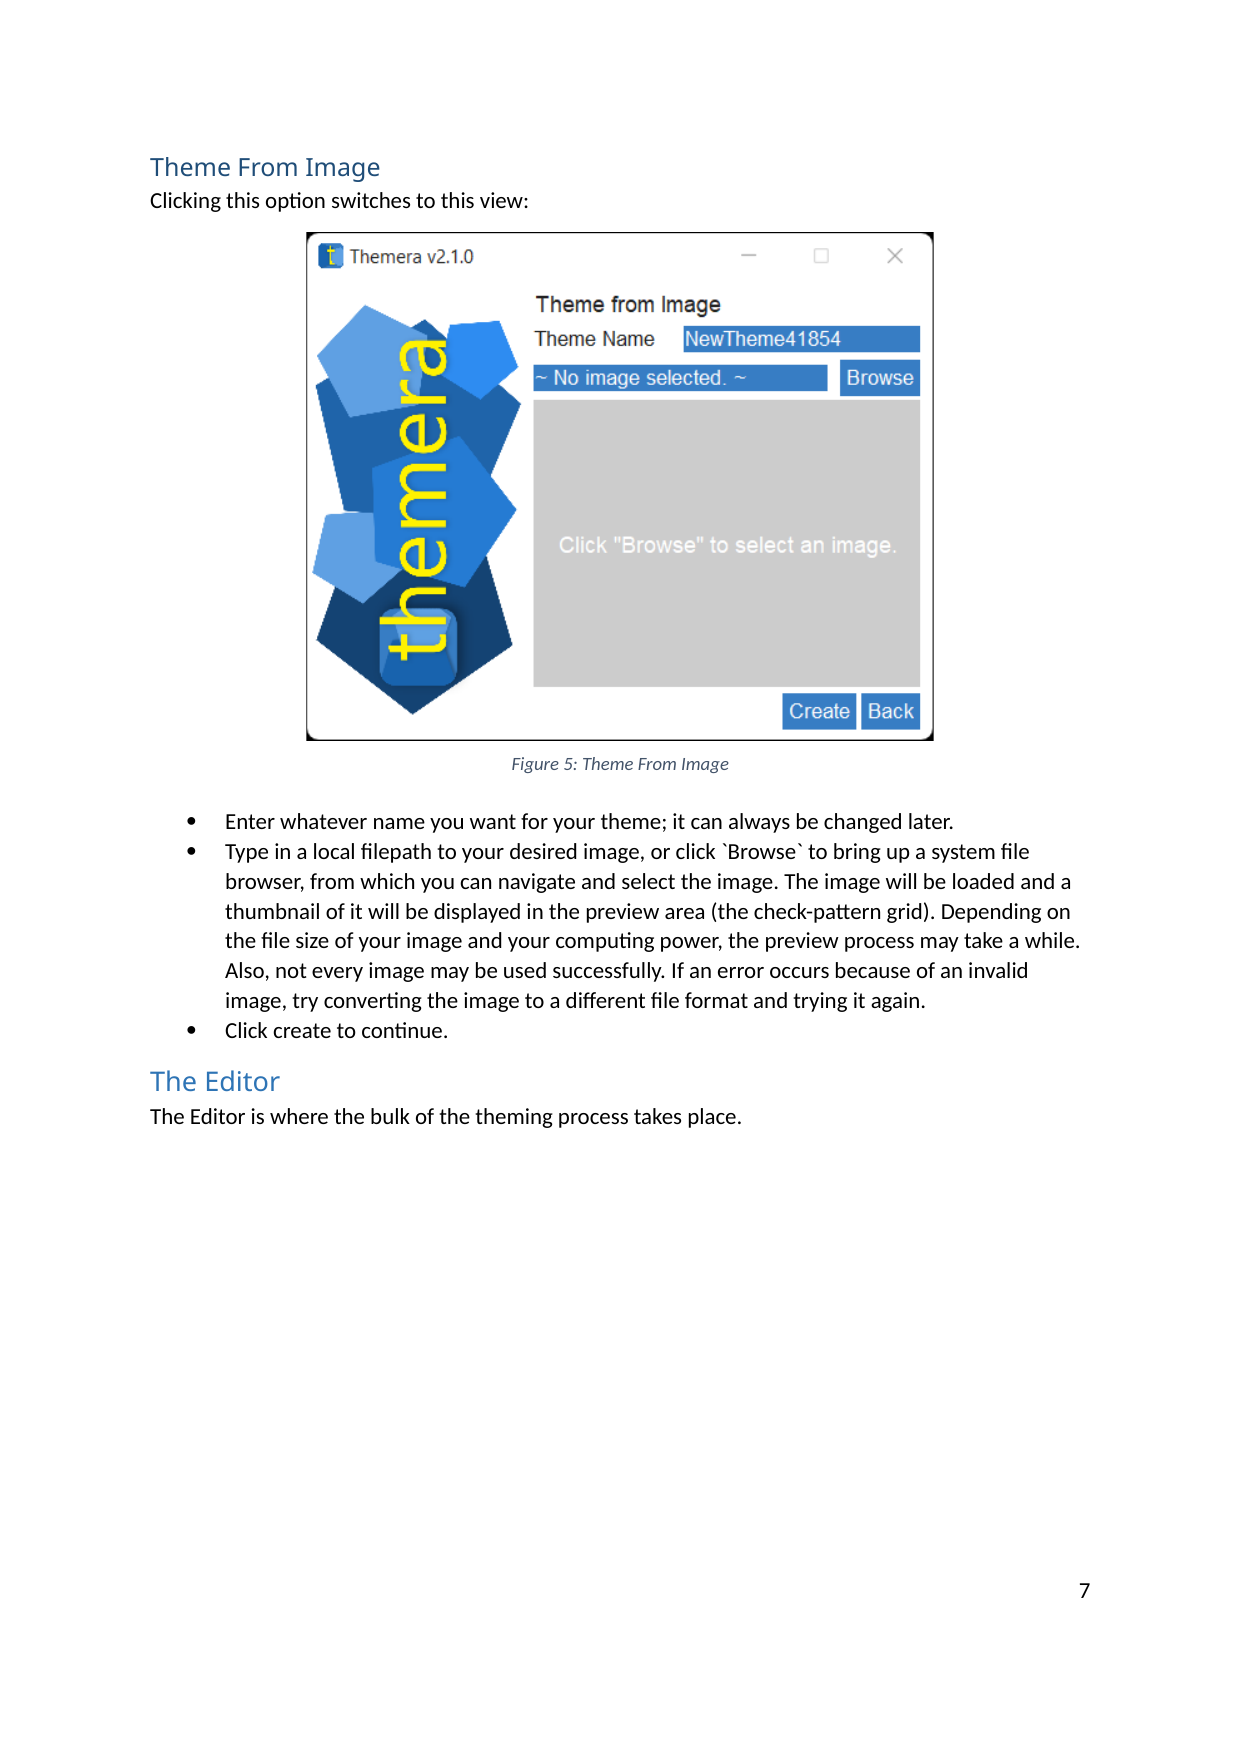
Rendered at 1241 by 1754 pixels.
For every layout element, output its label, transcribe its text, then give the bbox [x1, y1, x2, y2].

text The Editor is where the bulk of the theming process takes place. [150, 1102, 1090, 1130]
list Enter whatever name you want for your theme; it can always be changed later. [187, 807, 1090, 835]
picture [306, 232, 934, 741]
subtitle Theme From Image [150, 150, 1090, 184]
list Also, not every image may be used successfully. If an error occurs because of an invalid image, try converting the image to a different file format and trying it again. [225, 957, 1090, 1014]
text Clicking this option switches to this view: [150, 186, 1090, 214]
subtitle The Editor [150, 1063, 1090, 1100]
list Click create to continue. [187, 1016, 1090, 1044]
list Type in a local filepath to your desired image, or click `Browse` to bring up a system file browser, from which you can navigate and select the image. The image will be loaded and a thumbnail of it will be displayed in the preview area (the check-pattern grid). Depending on the file size of your image and your computing power, the preview process may take a while. [187, 837, 1090, 955]
text Figure 5: Theme From Image [150, 233, 1090, 775]
